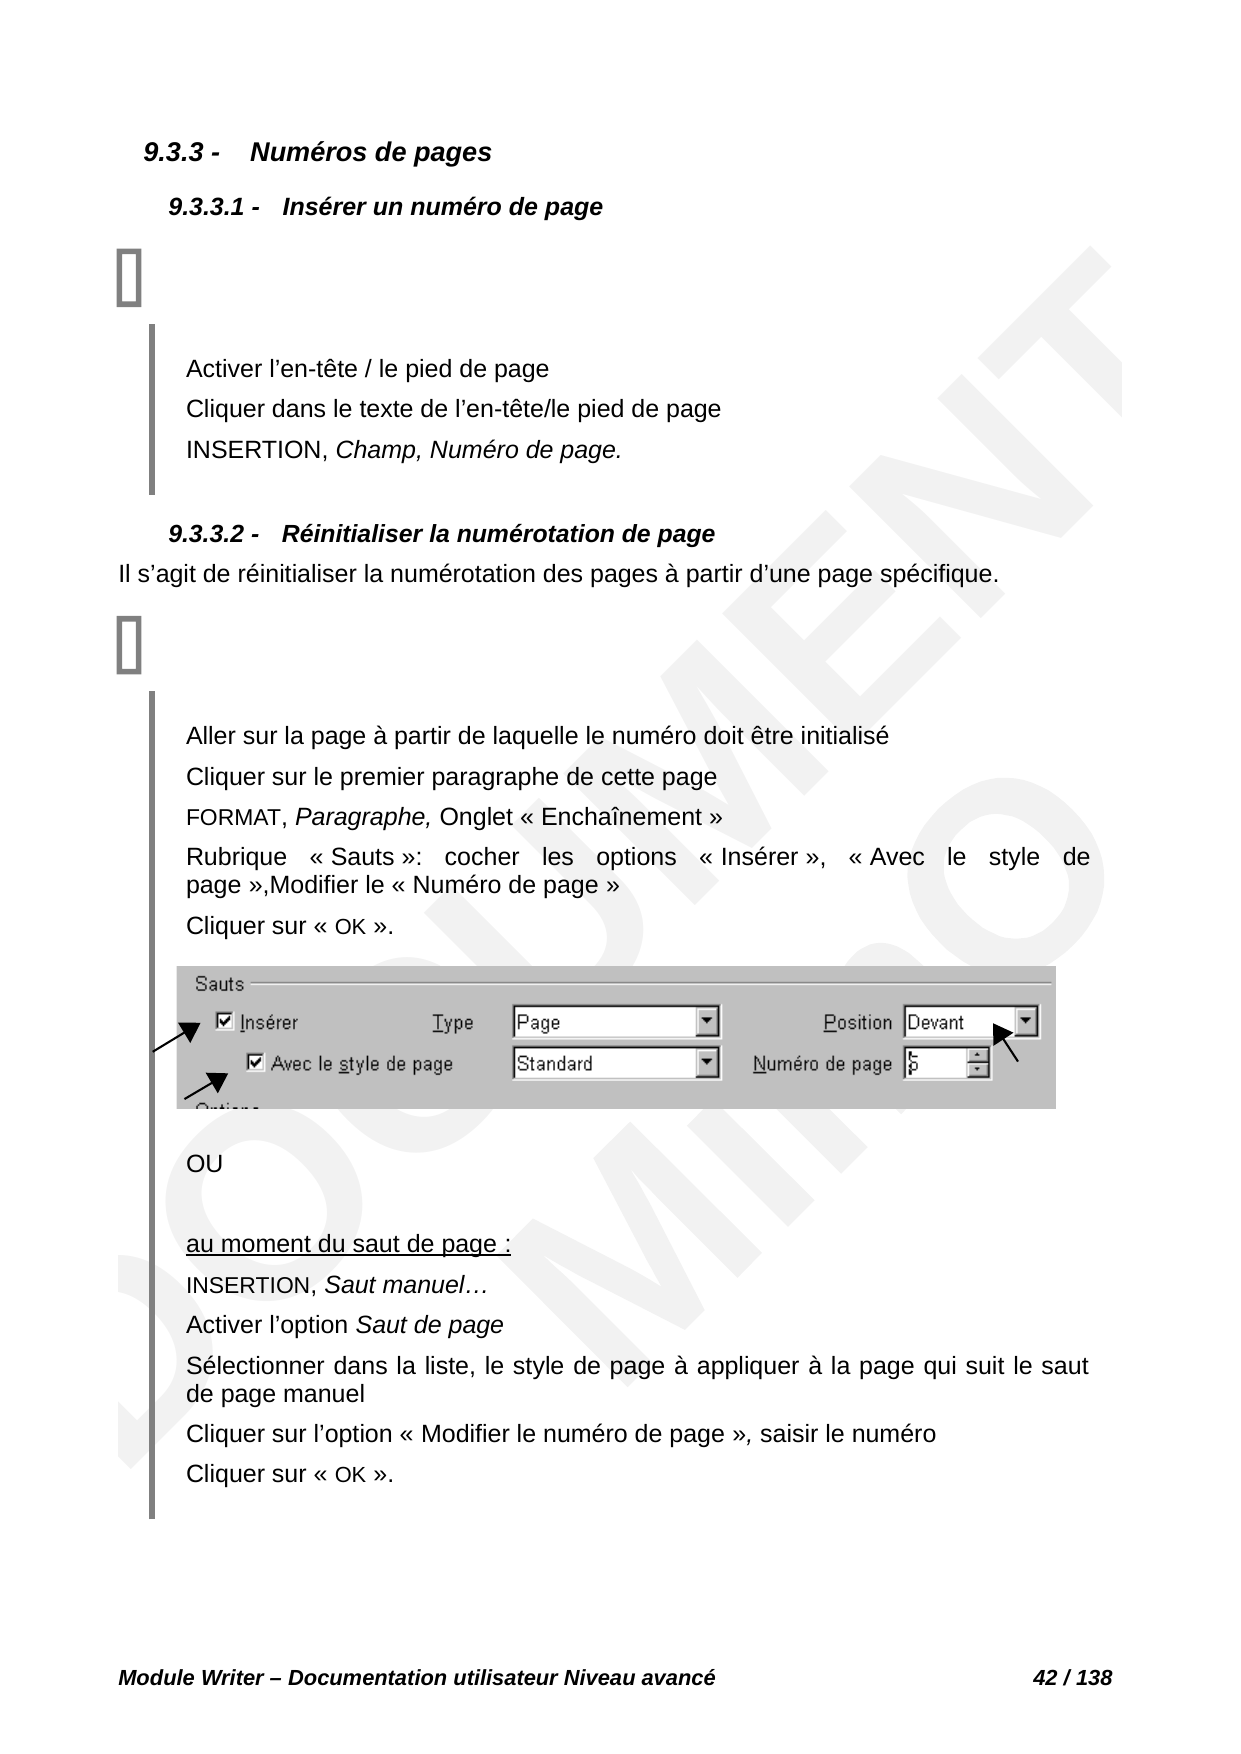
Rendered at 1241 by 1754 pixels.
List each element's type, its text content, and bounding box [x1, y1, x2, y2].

text INSERTION, Saut manuel… [445, 1239, 479, 1254]
text Cliquer sur le premier paragraphe de cette page [155, 731, 1122, 772]
text FORMAT, Paragraphe, Onglet « Enchaînement » [155, 772, 1122, 812]
subtitle Numéros de pages [143, 137, 1122, 168]
text Il s’agit de réinitialiser la numérotation des pages à partir d’une page spécifique. [118, 560, 1122, 588]
text Activer l’en-tête / le pied de page [149, 323, 1122, 364]
text Cliquer dans le texte de l’en-tête/le pied de page [155, 364, 1122, 404]
text Sélectionner dans la liste, le style de page à appliquer à la page qui suit le saut de page manuel [155, 1320, 1122, 1388]
text Cliquer sur « OK ». [155, 880, 1122, 939]
text Activer l’option Saut de page [155, 1280, 1122, 1320]
text Cliquer sur « OK ». [155, 1429, 1122, 1519]
text au moment du saut de page : [155, 1199, 1122, 1239]
text Rubrique « Sauts »: cocher les options « Insérer », « Avec le style de page »,Modifier le « Numéro de page » [155, 812, 1122, 880]
text Cliquer sur l’option « Modifier le numéro de page », saisir le numéro [155, 1388, 1122, 1429]
text 8 [115, 588, 1122, 691]
subtitle Insérer un numéro de page [168, 193, 1122, 221]
text 8 [115, 221, 1122, 323]
text OU [155, 1118, 1122, 1177]
text INSERTION, Champ, Numéro de page. [155, 404, 1122, 495]
text INSERTION, Saut manuel… [155, 1239, 1122, 1280]
subtitle Réinitialiser la numérotation de page [168, 520, 1122, 547]
text Aller sur la page à partir de laquelle le numéro doit être initialisé [155, 691, 1122, 731]
